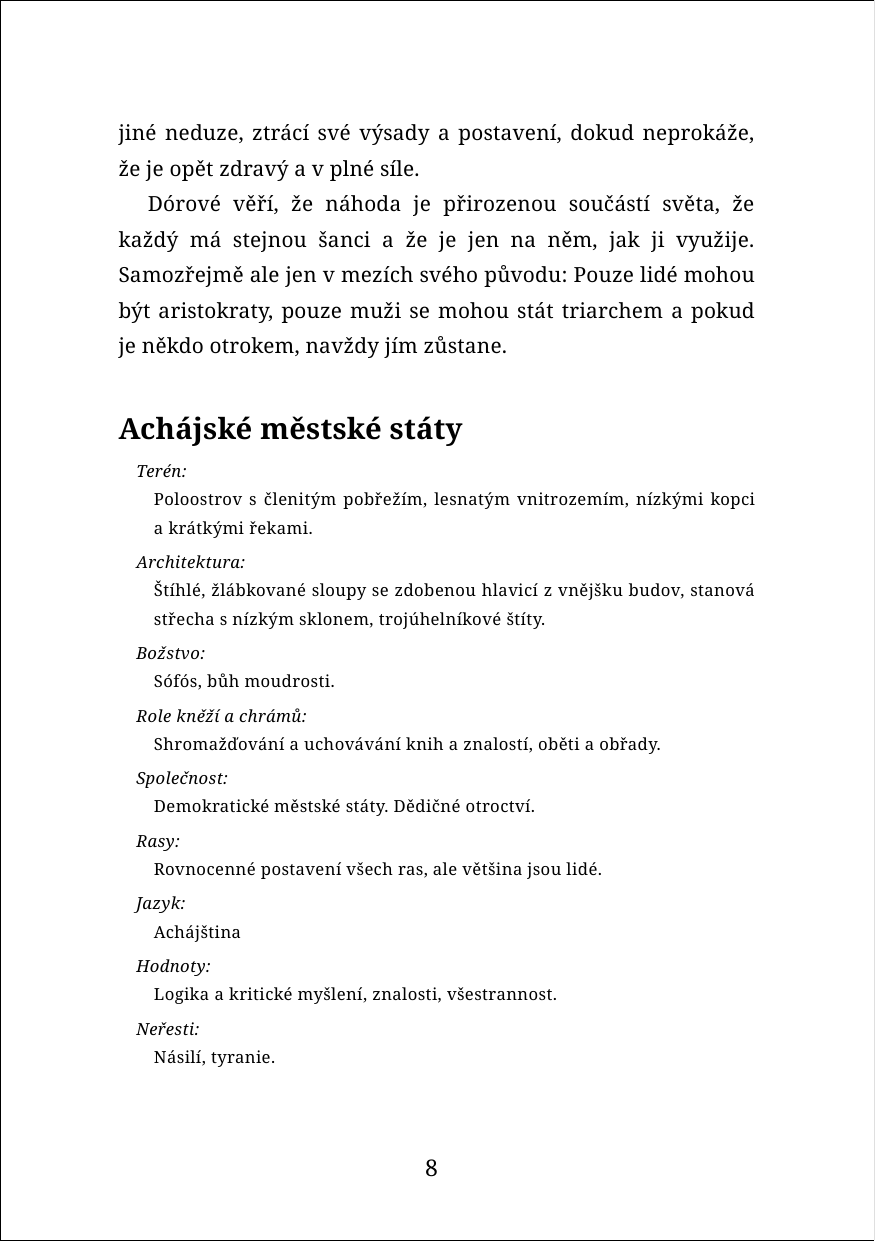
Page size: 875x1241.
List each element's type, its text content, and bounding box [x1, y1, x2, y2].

list Architektura: Štíhlé, žlábkované sloupy se zdobenou hlavicí z vnějšku budov, stanová střecha s nízkým sklonem, trojúhelníkové štíty. [136, 551, 756, 630]
subtitle Achájské městské státy [118, 408, 756, 448]
list Role kněží a chrámů: Shromažďování a uchovávání knih a znalostí, oběti a obřady. [136, 704, 756, 755]
list Neřesti: Násilí, tyranie. [136, 1017, 756, 1068]
list Božstvo: Sófós, bůh moudrosti. [136, 642, 756, 693]
list Společnost: Demokratické městské státy. Dědičné otroctví. [136, 767, 756, 818]
text jiné neduze, ztrácí své výsady a postavení, dokud neprokáže, že je opět zdravý a v plné síle. Dórové věří, že náhoda je přirozenou součástí světa, že každý má stejnou šanci a že je jen na něm, jak ji využije. Samozřejmě ale jen v mezích svého původu: Pouze lidé mohou být aristokraty, pouze muži se mohou stát triarchem a pokud je někdo otrokem, navždy jím zůstane. [118, 118, 756, 360]
list Rasy: Rovnocenné postavení všech ras, ale většina jsou lidé. [136, 829, 756, 880]
list Hodnoty: Logika a kritické myšlení, znalosti, všestrannost. [136, 954, 756, 1006]
list Jazyk: Achájština [136, 892, 756, 943]
list Terén: Poloostrov s členitým pobřežím, lesnatým vnitrozemím, nízkými kopci a krátkými řekami. [136, 460, 756, 539]
